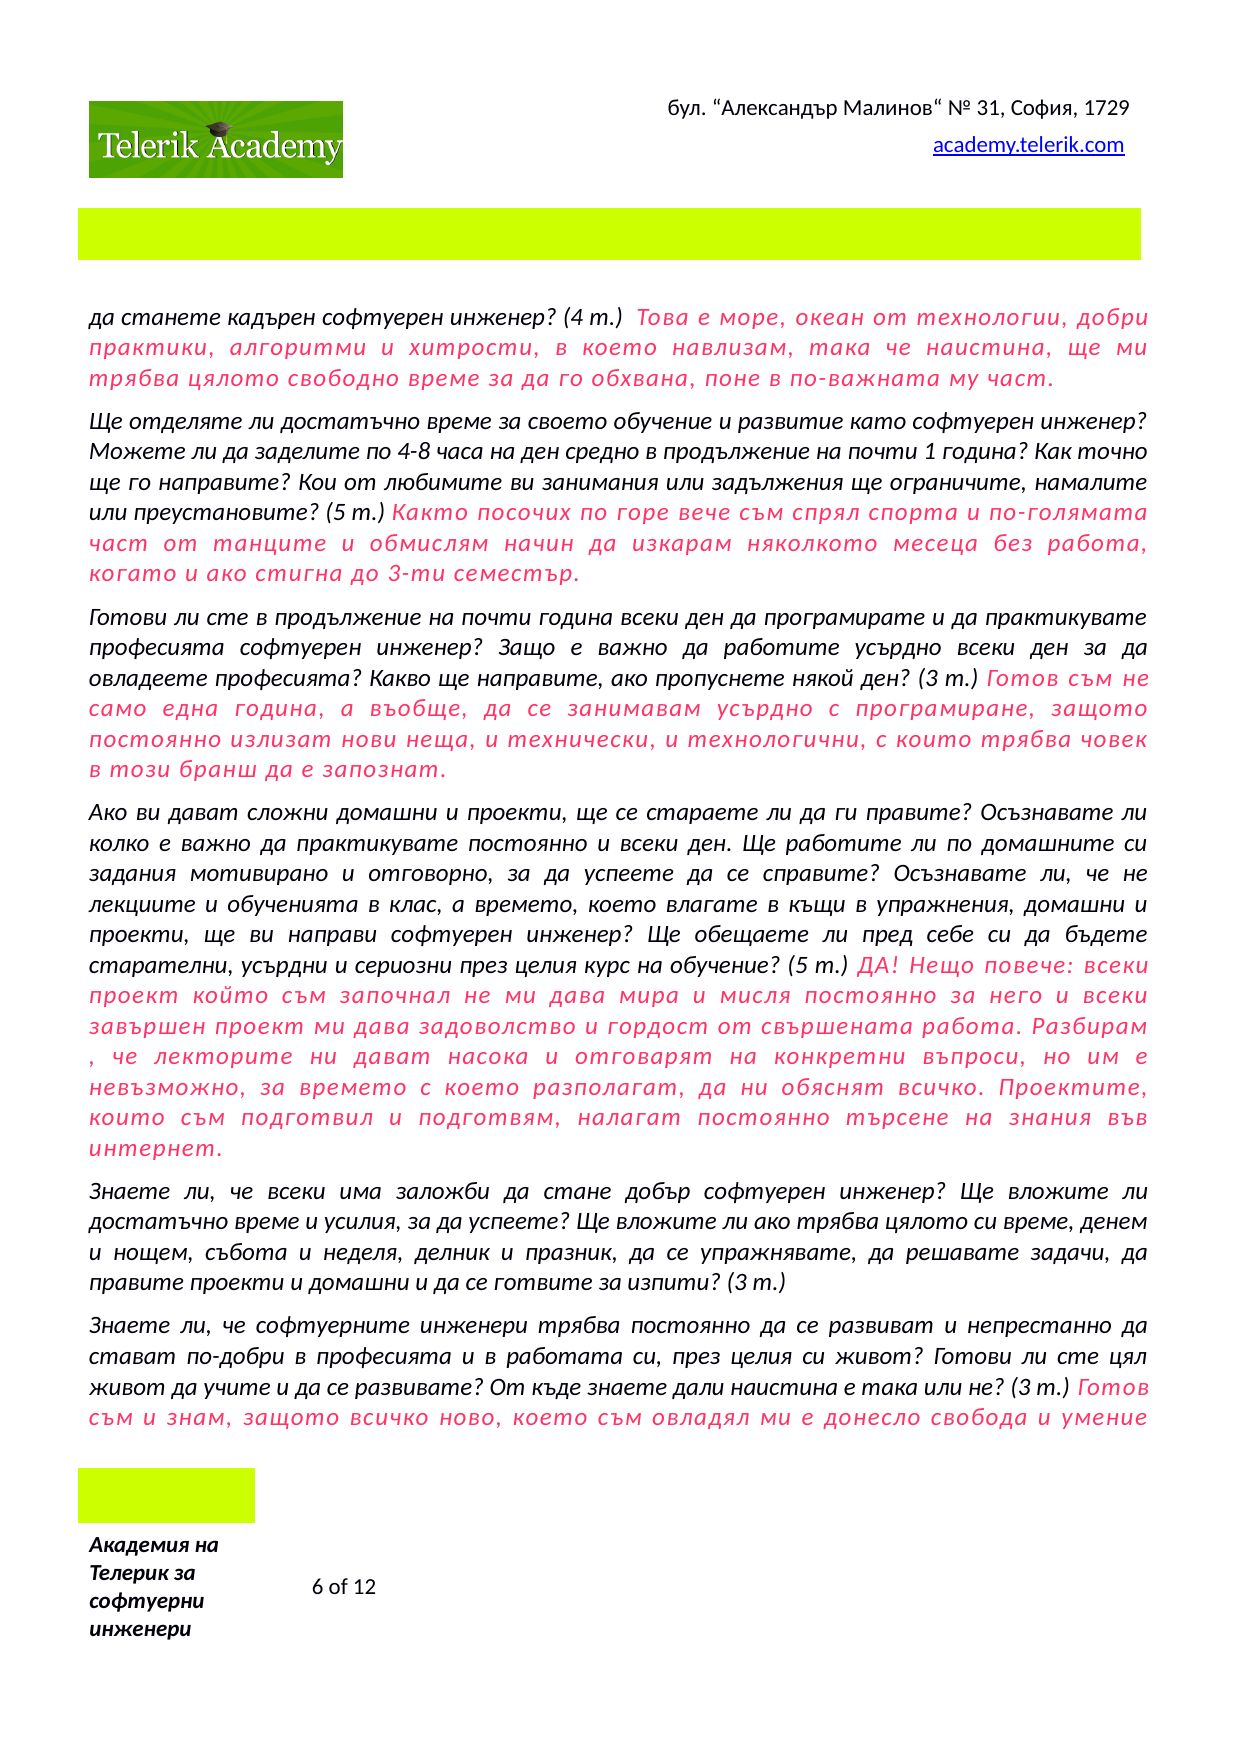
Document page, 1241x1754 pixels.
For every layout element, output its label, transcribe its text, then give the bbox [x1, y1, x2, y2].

text Знаете ли, че всеки има заложби да стане добър софтуерен инженер? Ще вложите ли достатъчно време и усилия, за да успеете? Ще вложите ли ако трябва цялото си време, денем и нощем, събота и неделя, делник и празник, да се упражнявате, да решавате задачи, да правите проекти и домашни и да се готвите за изпити? (3 т.) [89, 1175, 1152, 1297]
text да станете кадърен софтуерен инженер? (4 т.) Това е море, океан от технологии, добри практики, алгоритми и хитрости, в което навлизам, така че наистина, ще ми трябва цялото свободно време за да го обхвана, поне в по-важната му част. [89, 301, 1152, 392]
text Ако ви дават сложни домашни и проекти, ще се стараете ли да ги правите? Осъзнавате ли колко е важно да практикувате постоянно и всеки ден. Ще работите ли по домашните си задания мотивирано и отговорно, за да успеете да се справите? Осъзнавате ли, че не лекциите и обученията в клас, а времето, което влагате в къщи в упражнения, домашни и проекти, ще ви направи софтуерен инженер? Ще обещаете ли пред себе си да бъдете старателни, усърдни и сериозни през целия курс на обучение? (5 т.) ДА! Нещо повече: всеки проект който съм започнал не ми дава мира и мисля постоянно за него и всеки завършен проект ми дава задоволство и гордост от свършената работа. Разбирам , че лекторите ни дават насока и отговарят на конкретни въпроси, но им е невъзможно, за времето с което разполагат, да ни обяснят всичко. Проектите, които съм подготвил и подготвям, налагат постоянно търсене на знания във интернет. [89, 796, 1152, 1162]
picture [89, 101, 343, 178]
text Ще отделяте ли достатъчно време за своето обучение и развитие като софтуерен инженер? Можете ли да заделите по 4-8 часа на ден средно в продължение на почти 1 година? Как точно ще го направите? Кои от любимите ви занимания или задължения ще ограничите, намалите или преустановите? (5 т.) Както посочих по горе вече съм спрял спорта и по-голямата част от танците и обмислям начин да изкарам няколкото месеца без работа, когато и ако стигна до 3-ти семестър. [89, 405, 1152, 588]
text Знаете ли, че софтуерните инженери трябва постоянно да се развиват и непрестанно да стават по-добри в професията и в работата си, през целия си живот? Готови ли сте цял живот да учите и да се развивате? От къде знаете дали наистина е така или не? (3 т.) Готов съм и знам, защото всичко ново, което съм овладял ми е донесло свобода и умение [89, 1309, 1152, 1432]
text Готови ли сте в продължение на почти година всеки ден да програмирате и да практикувате професията софтуерен инженер? Защо е важно да работите усърдно всеки ден за да овладеете професията? Какво ще направите, ако пропуснете някой ден? (3 т.) Готов съм не само една година, а въобще, да се занимавам усърдно с програмиране, защото постоянно излизат нови неща, и технически, и технологични, с които трябва човек в този бранш да е запознат. [89, 601, 1152, 784]
